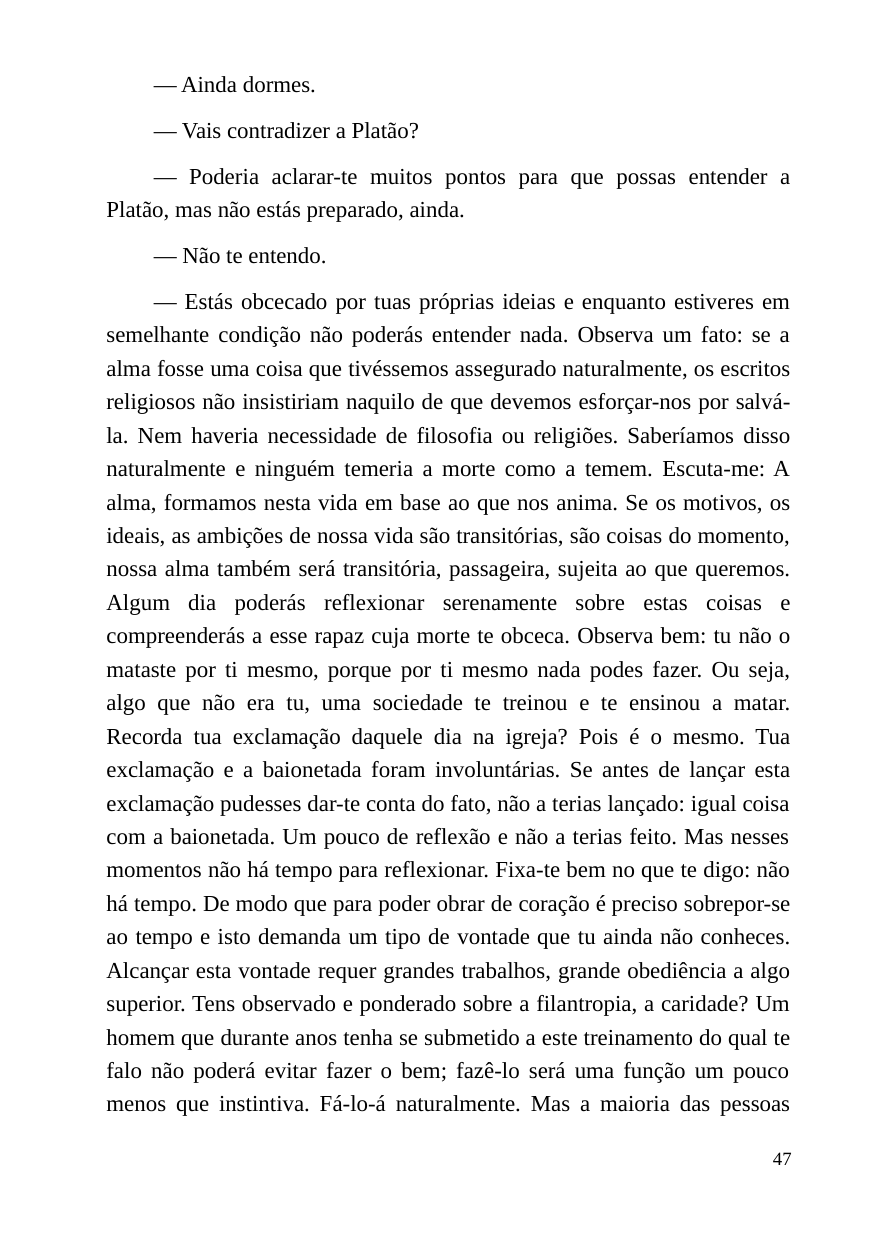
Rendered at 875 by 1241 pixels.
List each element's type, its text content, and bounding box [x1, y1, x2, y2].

text — Estás obcecado por tuas próprias ideias e enquanto estiveres em semelhante condição não poderás entender nada. Observa um fato: se a alma fosse uma coisa que tivéssemos assegurado naturalmente, os escritos religiosos não insistiriam naquilo de que devemos esforçar-nos por salvá-la. Nem haveria necessidade de filosofia ou religiões. Saberíamos disso naturalmente e ninguém temeria a morte como a temem. Escuta-me: A alma, formamos nesta vida em base ao que nos anima. Se os motivos, os ideais, as ambições de nossa vida são transitórias, são coisas do momento, nossa alma também será transitória, passageira, sujeita ao que queremos. Algum dia poderás reflexionar serenamente sobre estas coisas e compreenderás a esse rapaz cuja morte te obceca. Observa bem: tu não o mataste por ti mesmo, porque por ti mesmo nada podes fazer. Ou seja, algo que não era tu, uma sociedade te treinou e te ensinou a matar. Recorda tua exclamação daquele dia na igreja? Pois é o mesmo. Tua exclamação e a baionetada foram involuntárias. Se antes de lançar esta exclamação pudesses dar-te conta do fato, não a terias lançado: igual coisa com a baionetada. Um pouco de reflexão e não a terias feito. Mas nesses momentos não há tempo para reflexionar. Fixa-te bem no que te digo: não há tempo. De modo que para poder obrar de coração é preciso sobrepor-se ao tempo e isto demanda um tipo de vontade que tu ainda não conheces. Alcançar esta vontade requer grandes trabalhos, grande obediência a algo superior. Tens observado e ponderado sobre a filantropia, a caridade? Um homem que durante anos tenha se submetido a este treinamento do qual te falo não poderá evitar fazer o bem; fazê-lo será uma função um pouco menos que instintiva. Fá-lo-á naturalmente. Mas a maioria das pessoas [106, 288, 791, 1117]
text — Poderia aclarar-te muitos pontos para que possas entender a Platão, mas não estás preparado, ainda. [106, 163, 791, 222]
text — Ainda dormes. [106, 71, 791, 97]
text — Vais contradizer a Platão? [106, 117, 791, 143]
text — Não te entendo. [106, 242, 791, 268]
